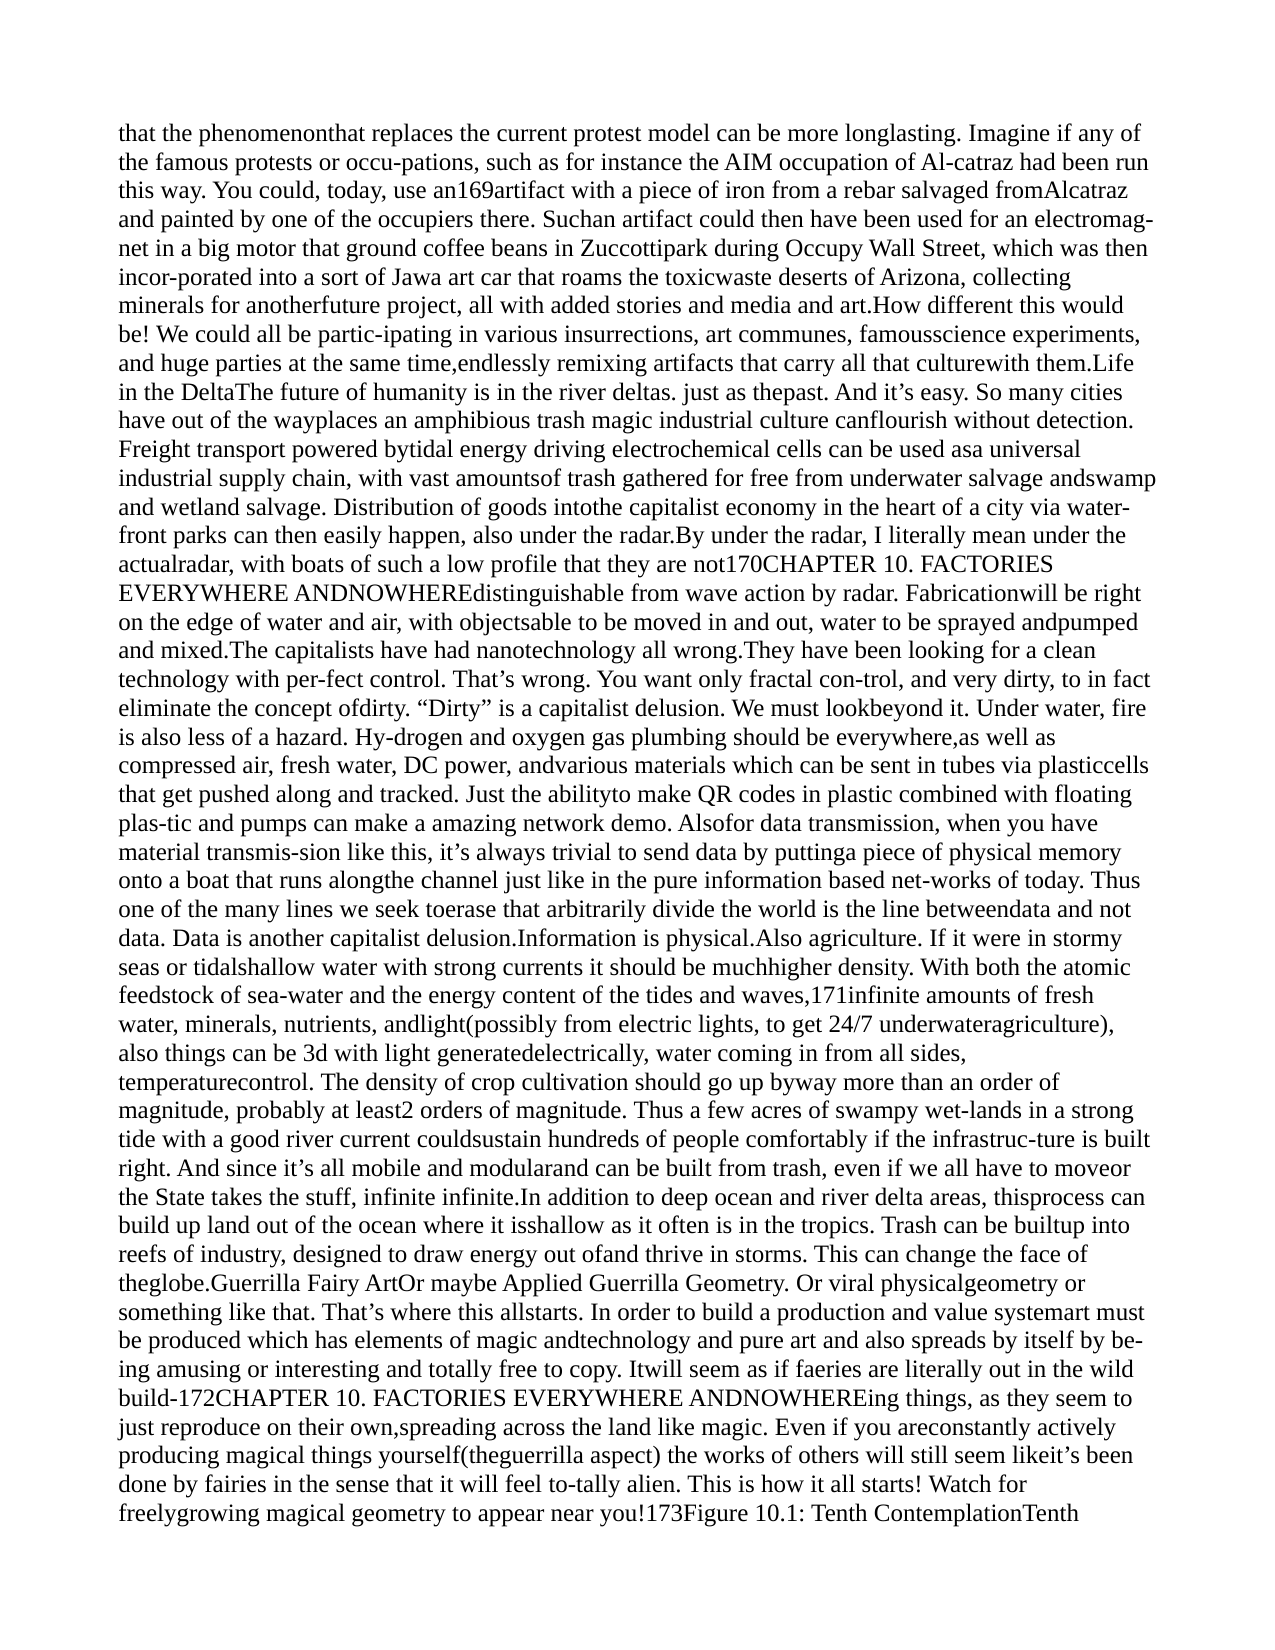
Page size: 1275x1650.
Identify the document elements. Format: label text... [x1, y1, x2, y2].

text that the phenomenonthat replaces the current protest model can be more longlasting. Imagine if any of the famous protests or occu-pations, such as for instance the AIM occupation of Al-catraz had been run this way. You could, today, use an169artifact with a piece of iron from a rebar salvaged fromAlcatraz and painted by one of the occupiers there. Suchan artifact could then have been used for an electromag-net in a big motor that ground coffee beans in Zuccottipark during Occupy Wall Street, which was then incor-porated into a sort of Jawa art car that roams the toxicwaste deserts of Arizona, collecting minerals for anotherfuture project, all with added stories and media and art.How different this would be! We could all be partic-ipating in various insurrections, art communes, famousscience experiments, and huge parties at the same time,endlessly remixing artifacts that carry all that culturewith them.Life in the DeltaThe future of humanity is in the river deltas. just as thepast. And it’s easy. So many cities have out of the wayplaces an amphibious trash magic industrial culture canflourish without detection. Freight transport powered bytidal energy driving electrochemical cells can be used asa universal industrial supply chain, with vast amountsof trash gathered for free from underwater salvage andswamp and wetland salvage. Distribution of goods intothe capitalist economy in the heart of a city via water-front parks can then easily happen, also under the radar.By under the radar, I literally mean under the actualradar, with boats of such a low profile that they are not170CHAPTER 10. FACTORIES EVERYWHERE ANDNOWHEREdistinguishable from wave action by radar. Fabricationwill be right on the edge of water and air, with objectsable to be moved in and out, water to be sprayed andpumped and mixed.The capitalists have had nanotechnology all wrong.They have been looking for a clean technology with per-fect control. That’s wrong. You want only fractal con-trol, and very dirty, to in fact eliminate the concept ofdirty. “Dirty” is a capitalist delusion. We must lookbeyond it. Under water, fire is also less of a hazard. Hy-drogen and oxygen gas plumbing should be everywhere,as well as compressed air, fresh water, DC power, andvarious materials which can be sent in tubes via plasticcells that get pushed along and tracked. Just the abilityto make QR codes in plastic combined with floating plas-tic and pumps can make a amazing network demo. Alsofor data transmission, when you have material transmis-sion like this, it’s always trivial to send data by puttinga piece of physical memory onto a boat that runs alongthe channel just like in the pure information based net-works of today. Thus one of the many lines we seek toerase that arbitrarily divide the world is the line betweendata and not data. Data is another capitalist delusion.Information is physical.Also agriculture. If it were in stormy seas or tidalshallow water with strong currents it should be muchhigher density. With both the atomic feedstock of sea-water and the energy content of the tides and waves,171infinite amounts of fresh water, minerals, nutrients, andlight(possibly from electric lights, to get 24/7 underwateragriculture), also things can be 3d with light generatedelectrically, water coming in from all sides, temperaturecontrol. The density of crop cultivation should go up byway more than an order of magnitude, probably at least2 orders of magnitude. Thus a few acres of swampy wet-lands in a strong tide with a good river current couldsustain hundreds of people comfortably if the infrastruc-ture is built right. And since it’s all mobile and modularand can be built from trash, even if we all have to moveor the State takes the stuff, infinite infinite.In addition to deep ocean and river delta areas, thisprocess can build up land out of the ocean where it isshallow as it often is in the tropics. Trash can be builtup into reefs of industry, designed to draw energy out ofand thrive in storms. This can change the face of theglobe.Guerrilla Fairy ArtOr maybe Applied Guerrilla Geometry. Or viral physicalgeometry or something like that. That’s where this allstarts. In order to build a production and value systemart must be produced which has elements of magic andtechnology and pure art and also spreads by itself by be-ing amusing or interesting and totally free to copy. Itwill seem as if faeries are literally out in the wild build-172CHAPTER 10. FACTORIES EVERYWHERE ANDNOWHEREing things, as they seem to just reproduce on their own,spreading across the land like magic. Even if you areconstantly actively producing magical things yourself(theguerrilla aspect) the works of others will still seem likeit’s been done by fairies in the sense that it will feel to-tally alien. This is how it all starts! Watch for freelygrowing magical geometry to appear near you!173Figure 10.1: Tenth ContemplationTenth [118, 118, 1157, 1527]
